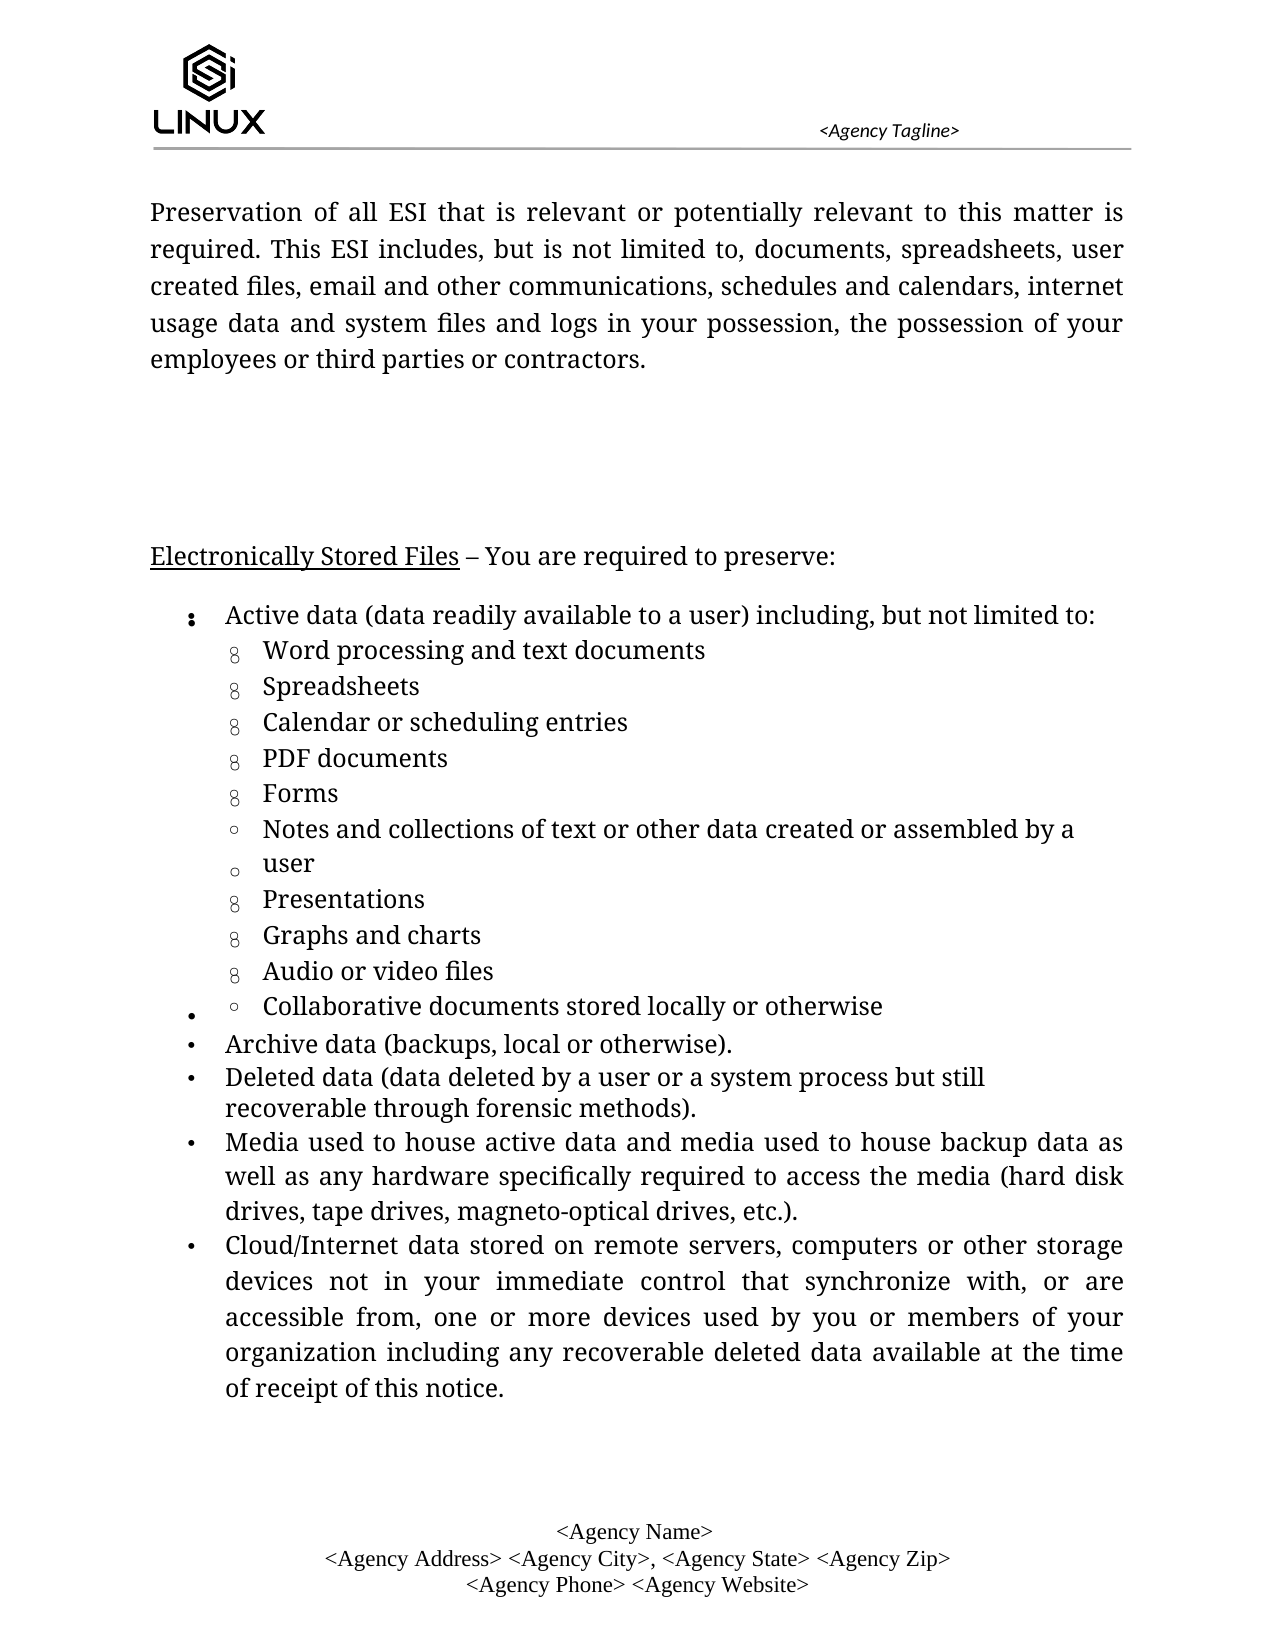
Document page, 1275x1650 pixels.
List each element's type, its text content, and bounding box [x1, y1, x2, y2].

list PDF documents [225, 740, 1125, 774]
list Deleted data (data deleted by a user or a system process but still recoverable through forensic methods). [187, 1061, 1125, 1125]
list Graphs and charts [225, 918, 1125, 952]
list Media used to house active data and media used to house backup data as well as any hardware specifically required to access the media (hard disk drives, tape drives, magneto-optical drives, etc.). [187, 1125, 1125, 1227]
text Electronically Stored Files – You are required to preserve: [150, 539, 1125, 573]
list Forms [225, 776, 1125, 810]
text Preservation of all ESI that is relevant or potentially relevant to this matter is required. This ESI includes, but is not limited to, documents, spreadsheets, user created files, email and other communications, schedules and calendars, internet usage data and system files and logs in your possession, the possession of your employees or third parties or contractors. [150, 195, 1125, 376]
picture [152, 44, 266, 140]
list Audio or video files [225, 953, 1125, 987]
list Cloud/Internet data stored on remote servers, computers or other storage devices not in your immediate control that synchronize with, or are accessible from, one or more devices used by you or members of your organization including any recoverable deleted data available at the time of receipt of this notice. [187, 1228, 1125, 1405]
list Active data (data readily available to a user) including, but not limited to: [187, 597, 1125, 631]
list Word processing and text documents [225, 633, 1125, 667]
list Collaborative documents stored locally or otherwise [225, 989, 1125, 1023]
list Calendar or scheduling entries [225, 705, 1125, 739]
list Archive data (backups, local or otherwise). [187, 1027, 1125, 1061]
list Notes and collections of text or other data created or assembled by a user [225, 812, 1125, 880]
list Presentations [225, 882, 1125, 916]
list Spreadsheets [225, 669, 1125, 703]
